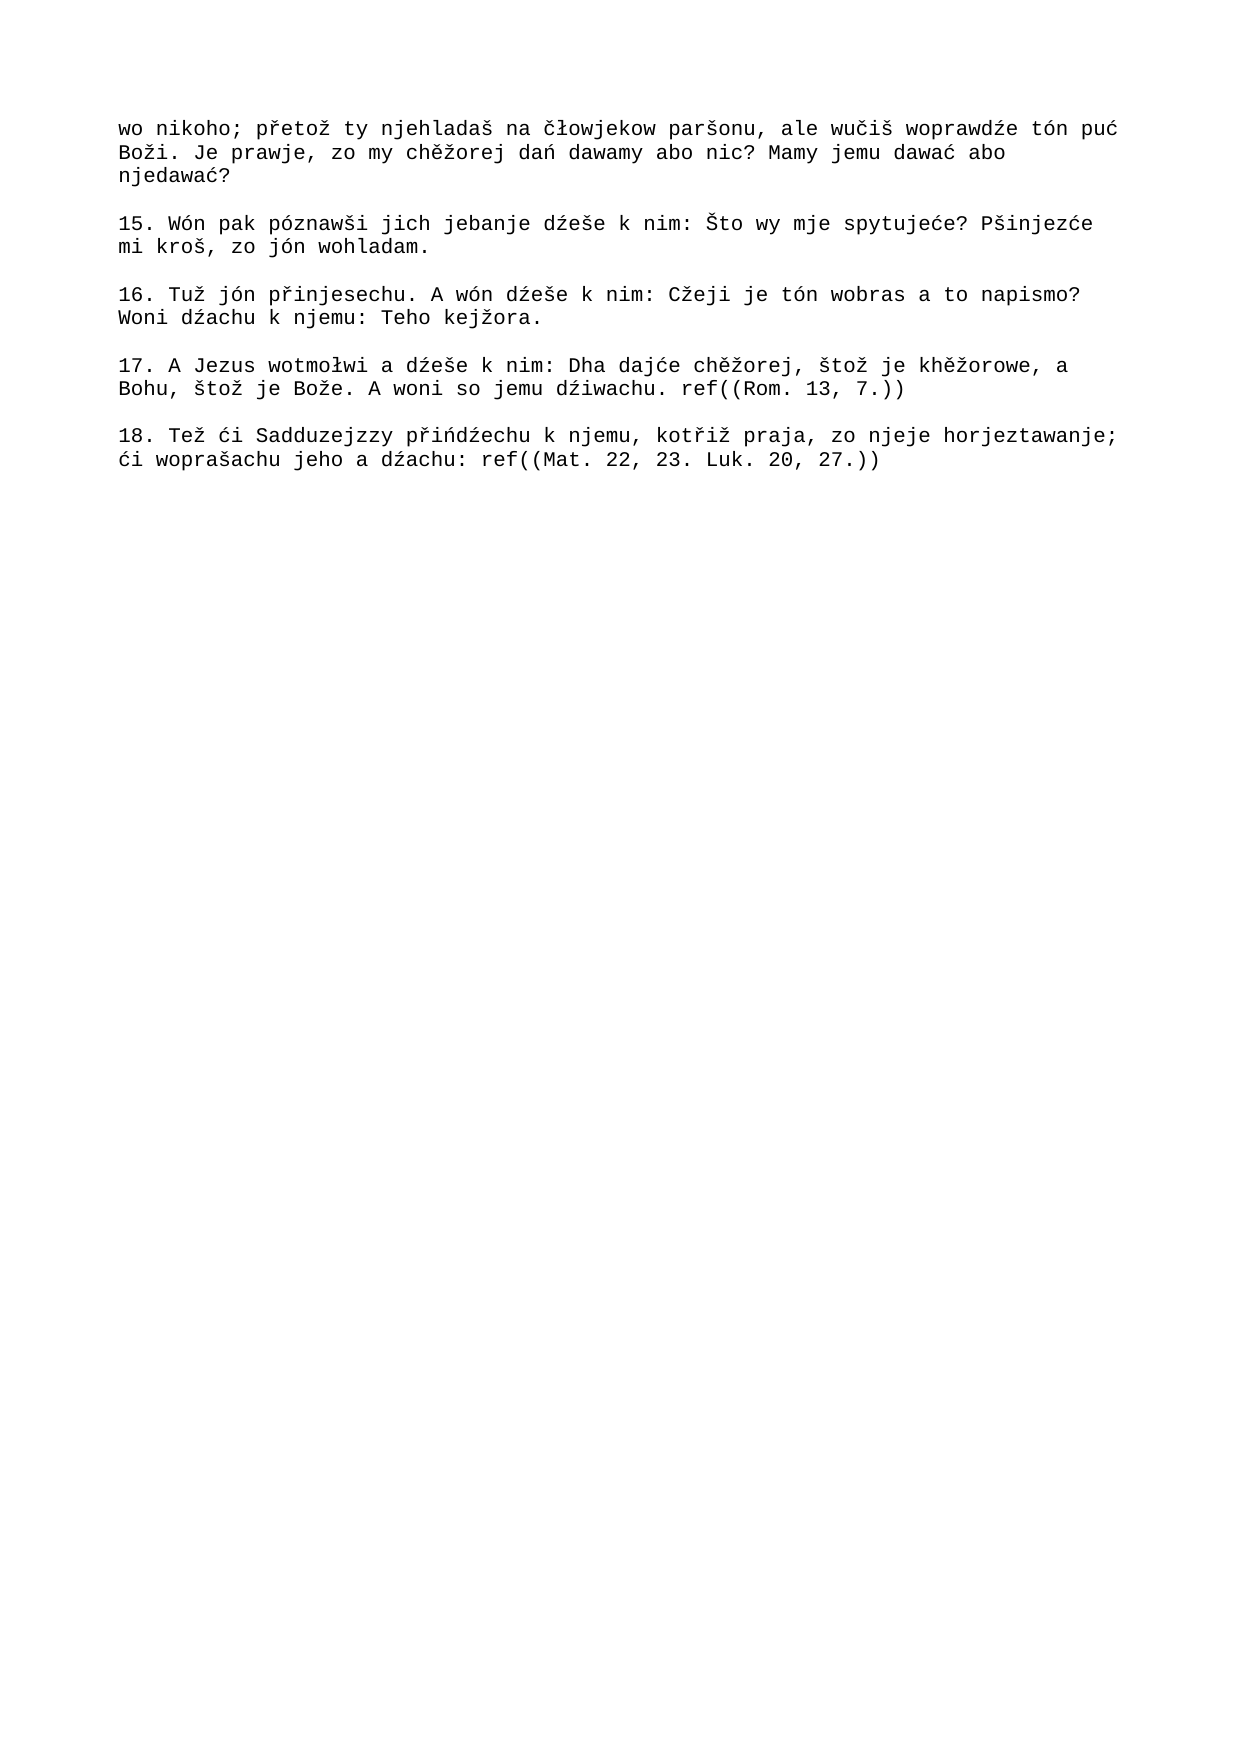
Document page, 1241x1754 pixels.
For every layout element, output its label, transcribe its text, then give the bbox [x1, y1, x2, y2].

text 18. Tež ći Sadduzejzzy přińdźechu k njemu, kotřiž praja, zo njeje horjeztawanje; ći woprašachu jeho a dźachu: ref((Mat. 22, 23. Luk. 20, 27.)) [118, 426, 1122, 473]
text 16. Tuž jón přinjesechu. A wón dźeše k nim: Cžeji je tón wobras a to napismo? Woni dźachu k njemu: Teho kejžora. [118, 284, 1122, 331]
text 15. Wón pak póznawši jich jebanje dźeše k nim: Što wy mje spytujeće? Pšinjezće mi kroš, zo jón wohladam. [118, 213, 1122, 260]
text 17. A Jezus wotmołwi a dźeše k nim: Dha dajće chěžorej, štož je khěžorowe, a Bohu, štož je Bože. A woni so jemu dźiwachu. ref((Rom. 13, 7.)) [118, 354, 1122, 402]
text wo nikoho; přetož ty njehladaš na čłowjekow paršonu, ale wučiš woprawdźe tón puć Boži. Je prawje, zo my chěžorej dań dawamy abo nic? Mamy jemu dawać abo njedawać? [118, 118, 1122, 189]
